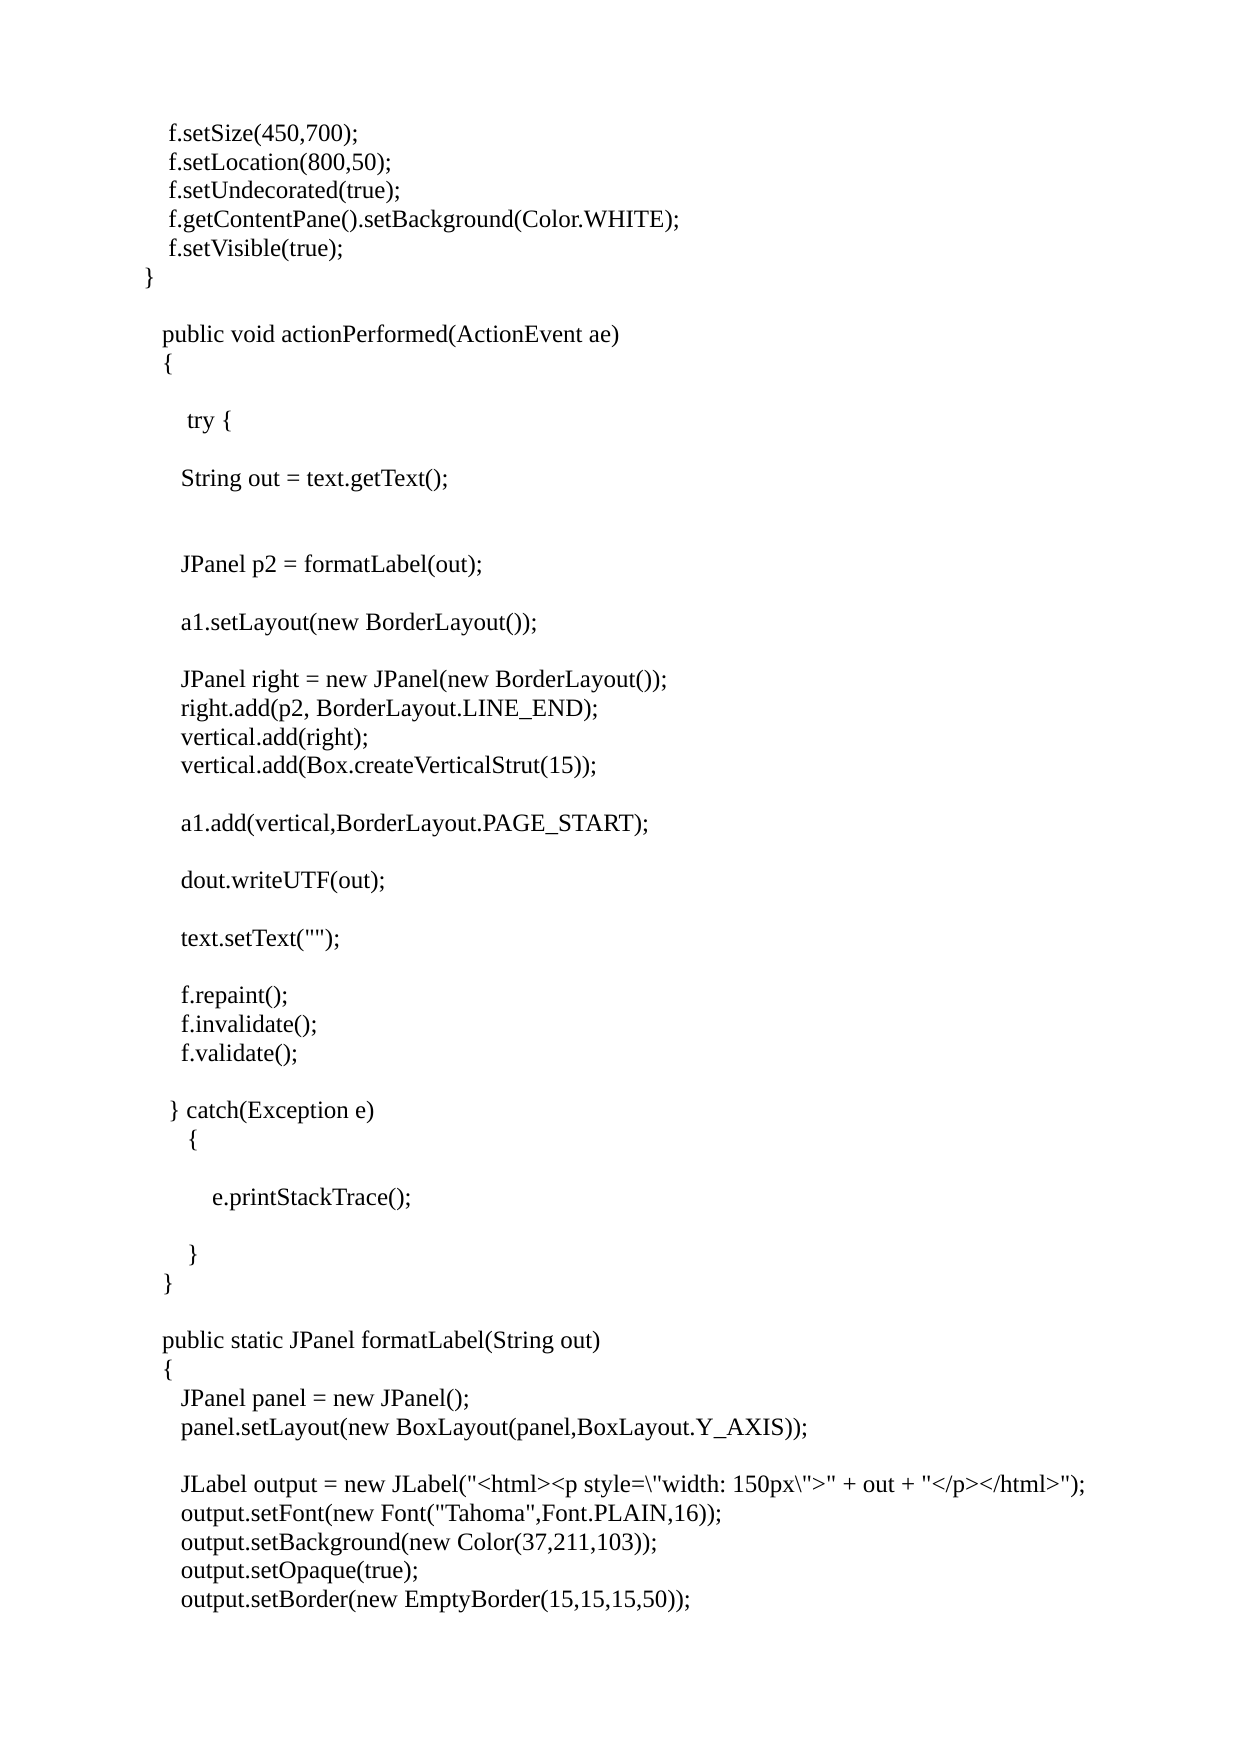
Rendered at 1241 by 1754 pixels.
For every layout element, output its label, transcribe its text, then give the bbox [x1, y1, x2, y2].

text text.setText(""); [118, 923, 1122, 952]
text a1.setLayout(new BorderLayout()); [118, 607, 1122, 636]
text output.setBackground(new Color(37,211,103)); [118, 1527, 1122, 1556]
text JLabel output = new JLabel("<html><p style=\"width: 150px\">" + out + "</p></html>"); [118, 1469, 1122, 1498]
text JPanel right = new JPanel(new BorderLayout()); [118, 664, 1122, 693]
text f.validate(); [118, 1038, 1122, 1067]
text } [118, 262, 1122, 291]
text output.setBorder(new EmptyBorder(15,15,15,50)); [118, 1584, 1122, 1613]
text f.invalidate(); [118, 1009, 1122, 1038]
text public void actionPerformed(ActionEvent ae) [118, 319, 1122, 348]
text JPanel panel = new JPanel(); [118, 1383, 1122, 1412]
text right.add(p2, BorderLayout.LINE_END); [118, 693, 1122, 722]
text { [118, 348, 1122, 377]
text f.setVisible(true); [118, 233, 1122, 262]
text f.repaint(); [118, 981, 1122, 1009]
text e.printStackTrace(); [118, 1182, 1122, 1211]
text JPanel p2 = formatLabel(out); [118, 549, 1122, 578]
text vertical.add(Box.createVerticalStrut(15)); [118, 751, 1122, 779]
text { [118, 1124, 1122, 1153]
text String out = text.getText(); [118, 463, 1122, 492]
text vertical.add(right); [118, 722, 1122, 751]
text f.setLocation(800,50); [118, 147, 1122, 176]
text } catch(Exception e) [118, 1096, 1122, 1124]
text f.setUndecorated(true); [118, 176, 1122, 204]
text f.getContentPane().setBackground(Color.WHITE); [118, 204, 1122, 233]
text output.setFont(new Font("Tahoma",Font.PLAIN,16)); [118, 1498, 1122, 1527]
text } [118, 1239, 1122, 1268]
text panel.setLayout(new BoxLayout(panel,BoxLayout.Y_AXIS)); [118, 1412, 1122, 1441]
text { [118, 1354, 1122, 1383]
text output.setOpaque(true); [118, 1556, 1122, 1584]
text a1.add(vertical,BorderLayout.PAGE_START); [118, 808, 1122, 837]
text public static JPanel formatLabel(String out) [118, 1326, 1122, 1354]
text f.setSize(450,700); [118, 118, 1122, 147]
text } [118, 1268, 1122, 1297]
text dout.writeUTF(out); [118, 866, 1122, 894]
text try { [118, 406, 1122, 434]
